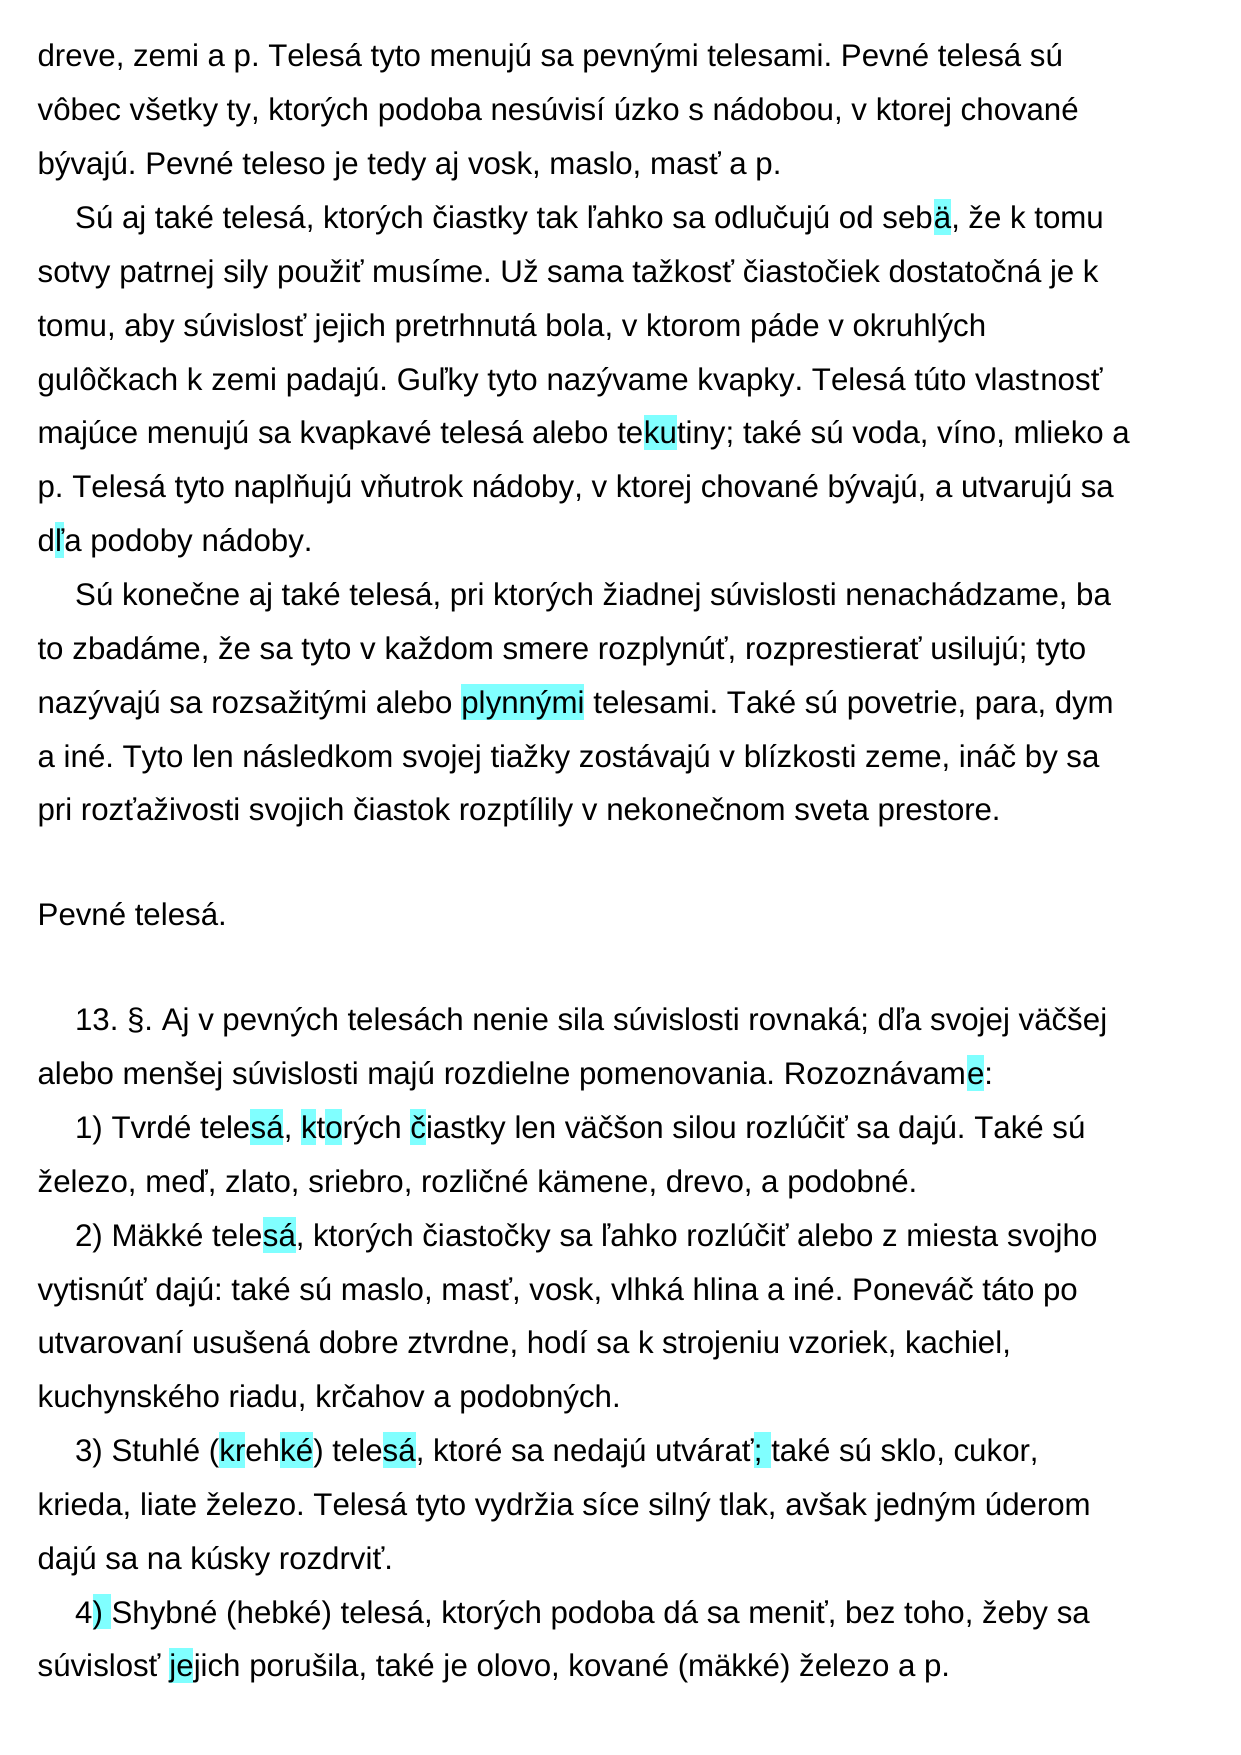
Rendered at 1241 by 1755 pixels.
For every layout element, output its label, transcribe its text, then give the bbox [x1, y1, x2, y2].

text Sú konečne aj také telesá, pri ktorých žiadnej súvislosti nenachádzame, ba to zbadáme, že sa tyto v každom smere rozplynúť, rozprestierať usilujú; tyto nazývajú sa rozsažitými alebo plynnými telesami. Také sú povetrie, para, dym a iné. Tyto len následkom svojej tiažky zostávajú v blízkosti zeme, ináč by sa pri rozťaživosti svojich čiastok rozptílily v neko­nečnom sveta prestore. [37, 576, 1130, 827]
subtitle Pevné telesá. [37, 896, 1130, 932]
text 2) Mäkké telesá, ktorých čiastočky sa ľahko rozlúčiť alebo z miesta svojho vytisnúť dajú: také sú maslo, masť, vosk, vlhká hlina a iné. Poneváč táto po utvarovaní usušená dobre ztvrdne, hodí sa k strojeniu vzoriek, kachiel, kuchynského riadu, krčahov a podobných. [37, 1217, 1130, 1414]
text dreve, zemi a p. Telesá tyto menujú sa pevnými telesami. Pevné telesá sú vôbec všetky ty, ktorých podoba nesúvisí úzko s nádobou, v ktorej chované bývajú. Pevné teleso je tedy aj vosk, maslo, masť a p. [37, 37, 1130, 181]
text 4) Shybné (hebké) telesá, ktorých podoba dá sa meniť, bez toho, žeby sa súvislosť jejich porušila, také je olovo, kované (mäkké) železo a p. [37, 1594, 1130, 1683]
text 3) Stuhlé (krehké) telesá, ktoré sa nedajú utvárať; také sú sklo, cukor, krieda, liate železo. Telesá tyto vydržia síce silný tlak, avšak jedným úderom dajú sa na kúsky rozdrviť. [37, 1432, 1130, 1576]
text 13. §. Aj v pevných telesách nenie sila súvislosti rov­naká; dľa svojej väčšej alebo menšej súvislosti majú rozdielne pomenovania. Rozoznávame: [37, 1001, 1130, 1091]
text Sú aj také telesá, ktorých čiastky tak ľahko sa odlučujú od sebä, že k tomu sotvy patrnej sily použiť musíme. Už sama tažkosť čiastočiek dostatočná je k tomu, aby súvislosť jejich pretrhnutá bola, v ktorom páde v okruhlých gulôčkach k zemi padajú. Guľky tyto nazývame kvapky. Telesá túto vlast­nosť majúce menujú sa kvapkavé telesá alebo teku­tiny; také sú voda, víno, mlieko a p. Telesá tyto napl­ňujú vňutrok nádoby, v ktorej chované bývajú, a utvarujú sa dľa podoby nádoby. [37, 199, 1130, 558]
text 1) Tvrdé telesá, ktorých čiastky len väčšon silou roz­lúčiť sa dajú. Také sú železo, meď, zlato, sriebro, rozličné kämene, drevo, a podobné. [37, 1109, 1130, 1199]
